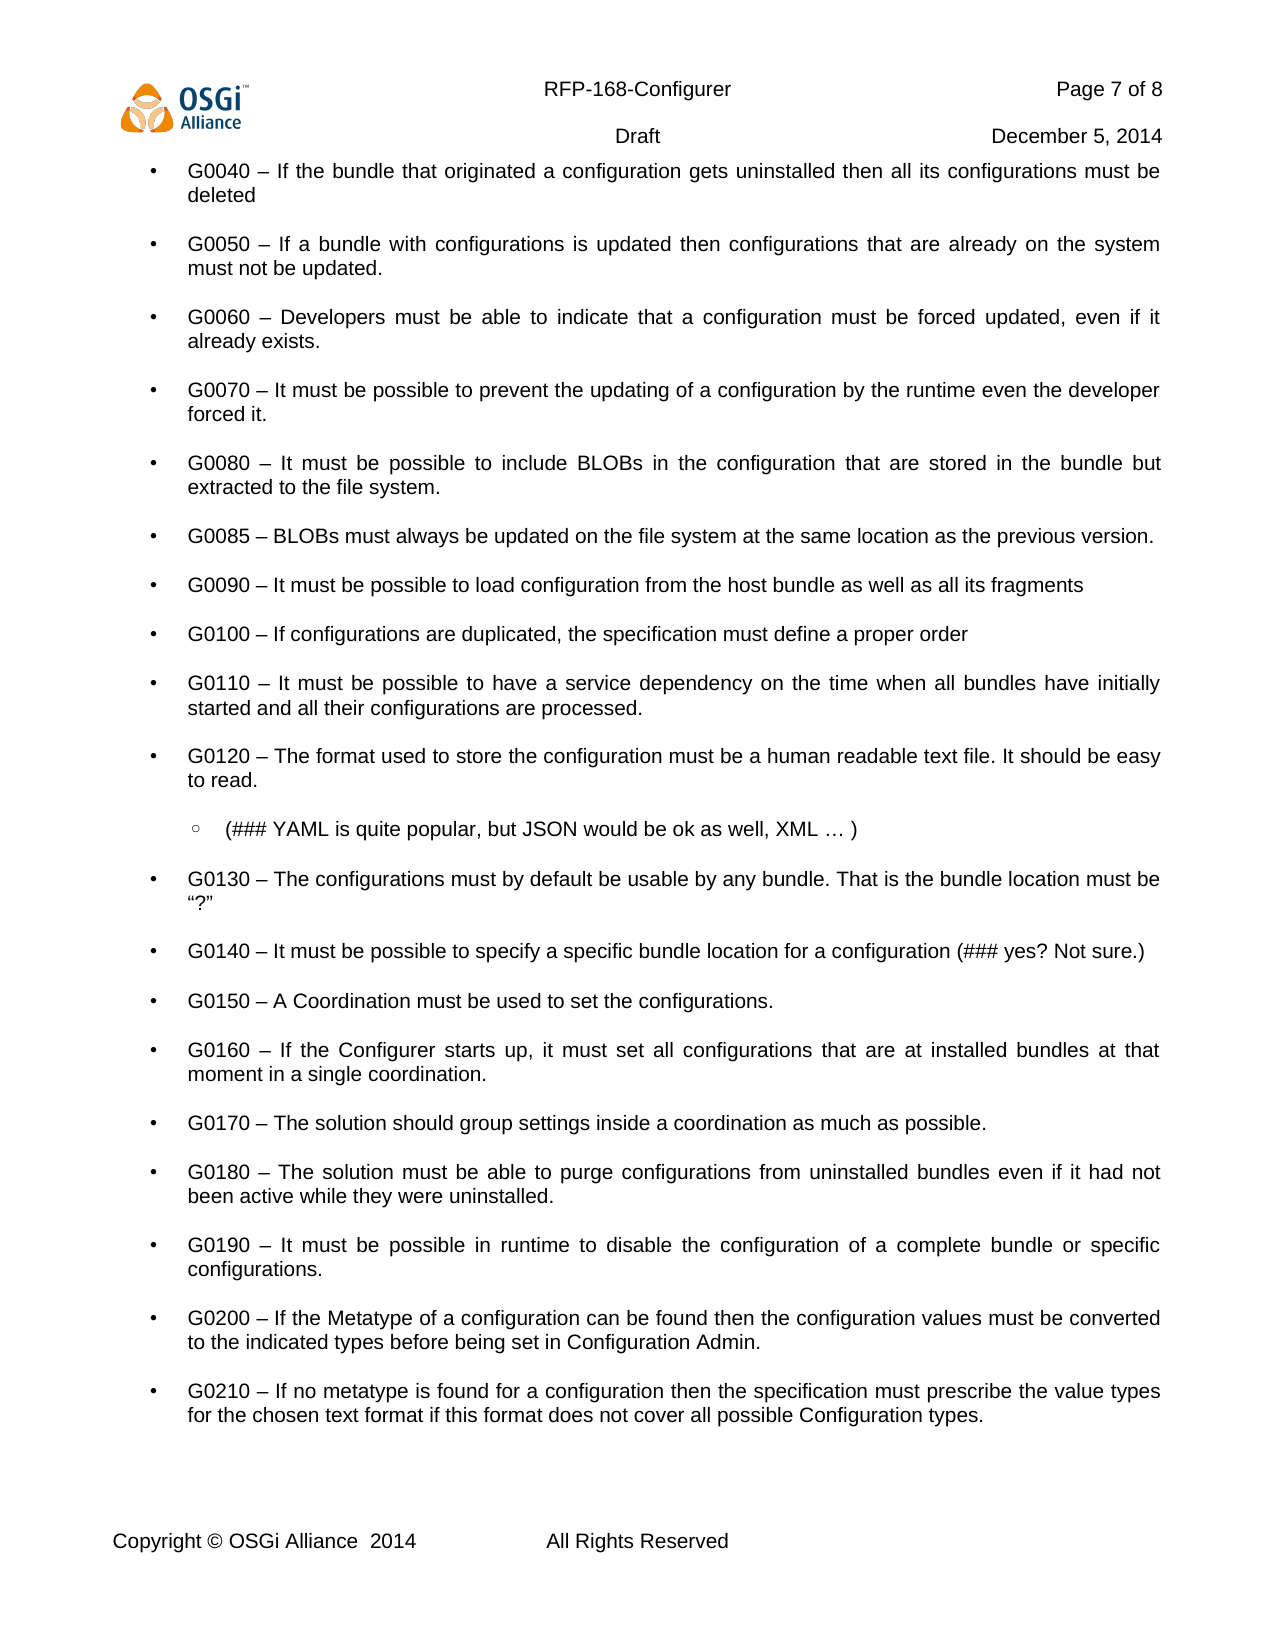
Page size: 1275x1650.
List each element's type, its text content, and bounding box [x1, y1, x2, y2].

list G0210 – If no metatype is found for a configuration then the specification must prescribe the value types for the chosen text format if this format does not cover all possible Configuration types. [150, 1379, 1162, 1427]
list G0180 – The solution must be able to purge configurations from uninstalled bundles even if it had not been active while they were uninstalled. [150, 1159, 1162, 1208]
list G0150 – A Coordination must be used to set the configurations. [150, 988, 1162, 1012]
list G0140 – It must be possible to specify a specific bundle location for a configuration (### yes? Not sure.) [150, 939, 1162, 963]
list (### YAML is quite popular, but JSON would be ok as well, XML … ) [187, 817, 1162, 841]
list G0120 – The format used to store the configuration must be a human readable text file. It should be easy to read. [150, 744, 1162, 792]
list G0170 – The solution should group settings inside a coordination as much as possible. [150, 1111, 1162, 1134]
list G0160 – If the Configurer starts up, it must set all configurations that are at installed bundles at that moment in a single coordination. [150, 1037, 1162, 1086]
list G0200 – If the Metatype of a configuration can be found then the configuration values must be converted to the indicated types before being set in Configuration Admin. [150, 1306, 1162, 1354]
list G0130 – The configurations must by default be usable by any bundle. That is the bundle location must be “?” [150, 866, 1162, 914]
list G0070 – It must be possible to prevent the updating of a configuration by the runtime even the developer forced it. [150, 378, 1162, 426]
list G0080 – It must be possible to include BLOBs in the configuration that are stored in the bundle but extracted to the file system. [150, 451, 1162, 499]
picture [113, 76, 257, 140]
list G0100 – If configurations are duplicated, the specification must define a proper order [150, 622, 1162, 646]
list G0090 – It must be possible to load configuration from the host bundle as well as all its fragments [150, 573, 1162, 597]
list G0110 – It must be possible to have a service dependency on the time when all bundles have initially started and all their configurations are processed. [150, 671, 1162, 719]
list G0190 – It must be possible in runtime to disable the configuration of a complete bundle or specific configurations. [150, 1233, 1162, 1281]
list G0085 – BLOBs must always be updated on the file system at the same location as the previous version. [150, 524, 1162, 548]
list G0040 – If the bundle that originated a configuration gets uninstalled then all its configurations must be deleted [150, 159, 1162, 207]
list G0060 – Developers must be able to indicate that a configuration must be forced updated, even if it already exists. [150, 305, 1162, 353]
list G0050 – If a bundle with configurations is updated then configurations that are already on the system must not be updated. [150, 232, 1162, 280]
